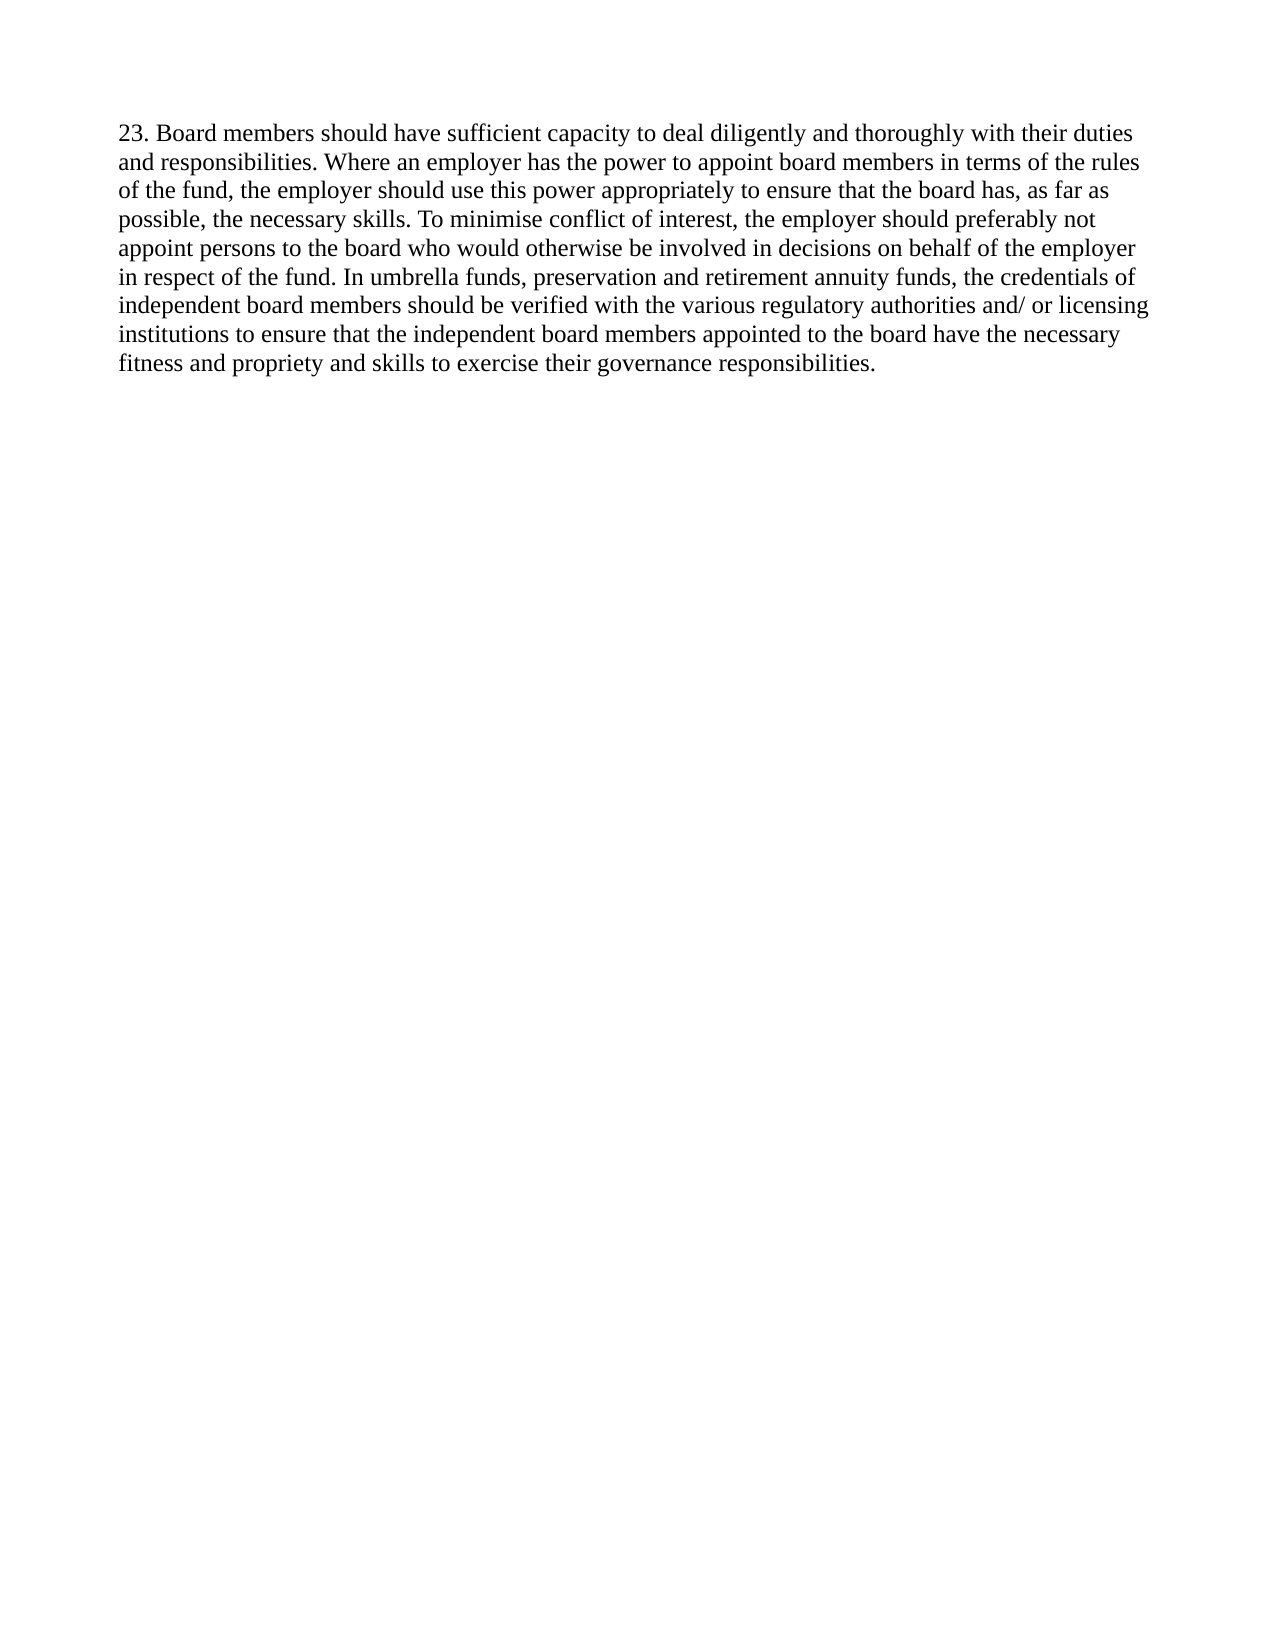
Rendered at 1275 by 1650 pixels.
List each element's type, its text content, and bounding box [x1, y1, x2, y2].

text 23. Board members should have sufficient capacity to deal diligently and thoroughly with their duties and responsibilities. Where an employer has the power to appoint board members in terms of the rules of the fund, the employer should use this power appropriately to ensure that the board has, as far as possible, the necessary skills. To minimise conflict of interest, the employer should preferably not appoint persons to the board who would otherwise be involved in decisions on behalf of the employer in respect of the fund. In umbrella funds, preservation and retirement annuity funds, the credentials of independent board members should be verified with the various regulatory authorities and/ or licensing institutions to ensure that the independent board members appointed to the board have the necessary fitness and propriety and skills to exercise their governance responsibilities. [118, 118, 1157, 377]
